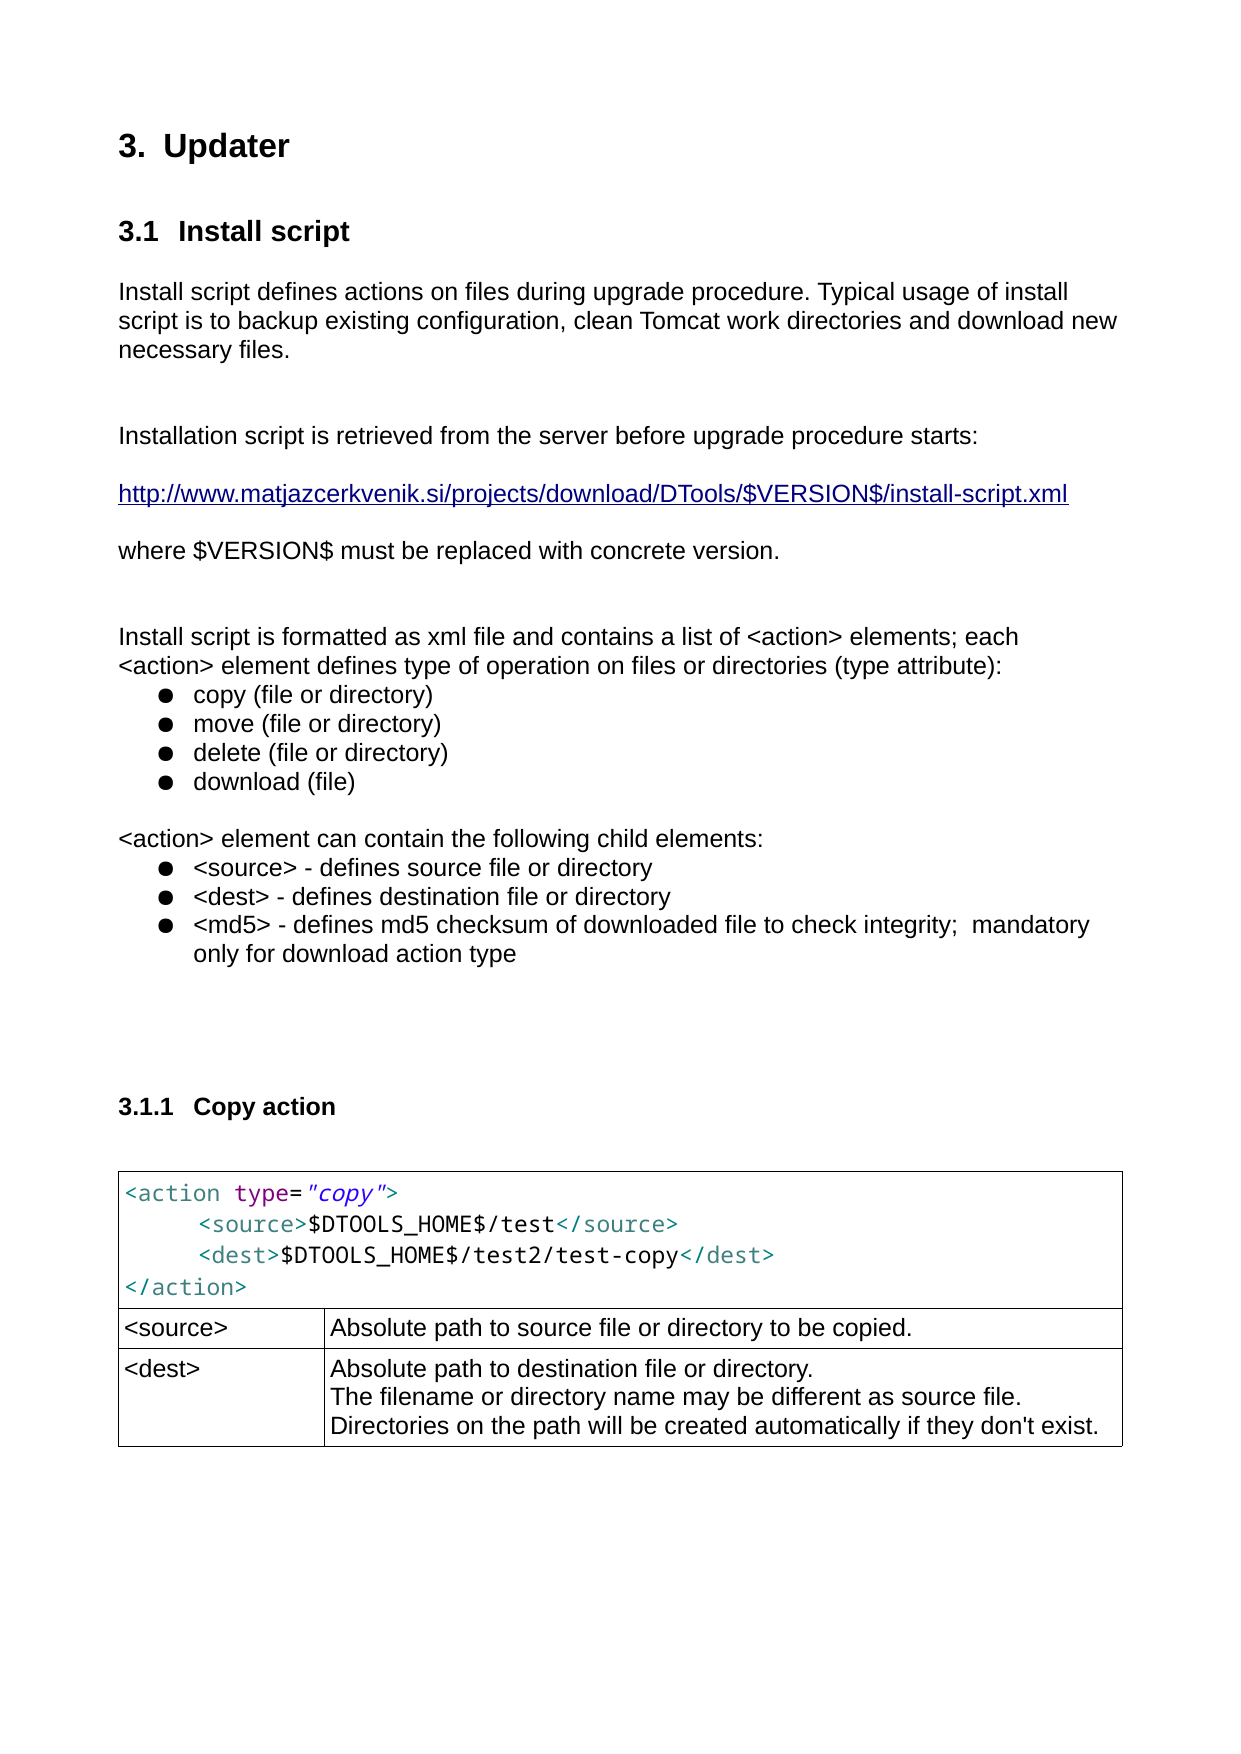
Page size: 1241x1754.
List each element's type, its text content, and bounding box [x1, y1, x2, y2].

list delete (file or directory) [156, 738, 1122, 766]
text Install script is formatted as xml file and contains a list of <action> elements; each <action> element defines type of operation on files or directories (type attribute): [118, 622, 1122, 680]
table_cell Absolute path to source file or directory to be copied. [325, 1309, 1122, 1348]
list move (file or directory) [156, 709, 1122, 738]
text <action> element can contain the following child elements: [118, 824, 1122, 853]
list <source> - defines source file or directory [156, 853, 1122, 882]
text Installation script is retrieved from the server before upgrade procedure starts: [118, 421, 1122, 450]
list <md5> - defines md5 checksum of downloaded file to check integrity; mandatory only for download action type [156, 911, 1122, 968]
subtitle Install script [118, 214, 1122, 247]
table_cell <source> [119, 1309, 324, 1348]
list <dest> - defines destination file or directory [156, 882, 1122, 911]
table_cell Absolute path to destination file or directory. The filename or directory name may be different as source file. Directories on the path will be created automatically if they don't exist. [325, 1349, 1122, 1446]
subtitle Updater [118, 126, 1122, 164]
table_cell <dest> [119, 1349, 324, 1446]
text Install script defines actions on files during upgrade procedure. Typical usage of install script is to backup existing configuration, clean Tomcat work directories and download new necessary files. [118, 277, 1122, 364]
text where $VERSION$ must be replaced with concrete version. [118, 536, 1122, 565]
table_header <action type="copy"> <source>$DTOOLS_HOME$/test</source> <dest>$DTOOLS_HOME$/test2/test-copy</dest> </action> [119, 1172, 1122, 1307]
subtitle Copy action [118, 1092, 1122, 1121]
list download (file) [156, 766, 1122, 795]
text http://www.matjazcerkvenik.si/projects/download/DTools/$VERSION$/install-script.xml [118, 479, 1122, 507]
list copy (file or directory) [156, 680, 1122, 709]
